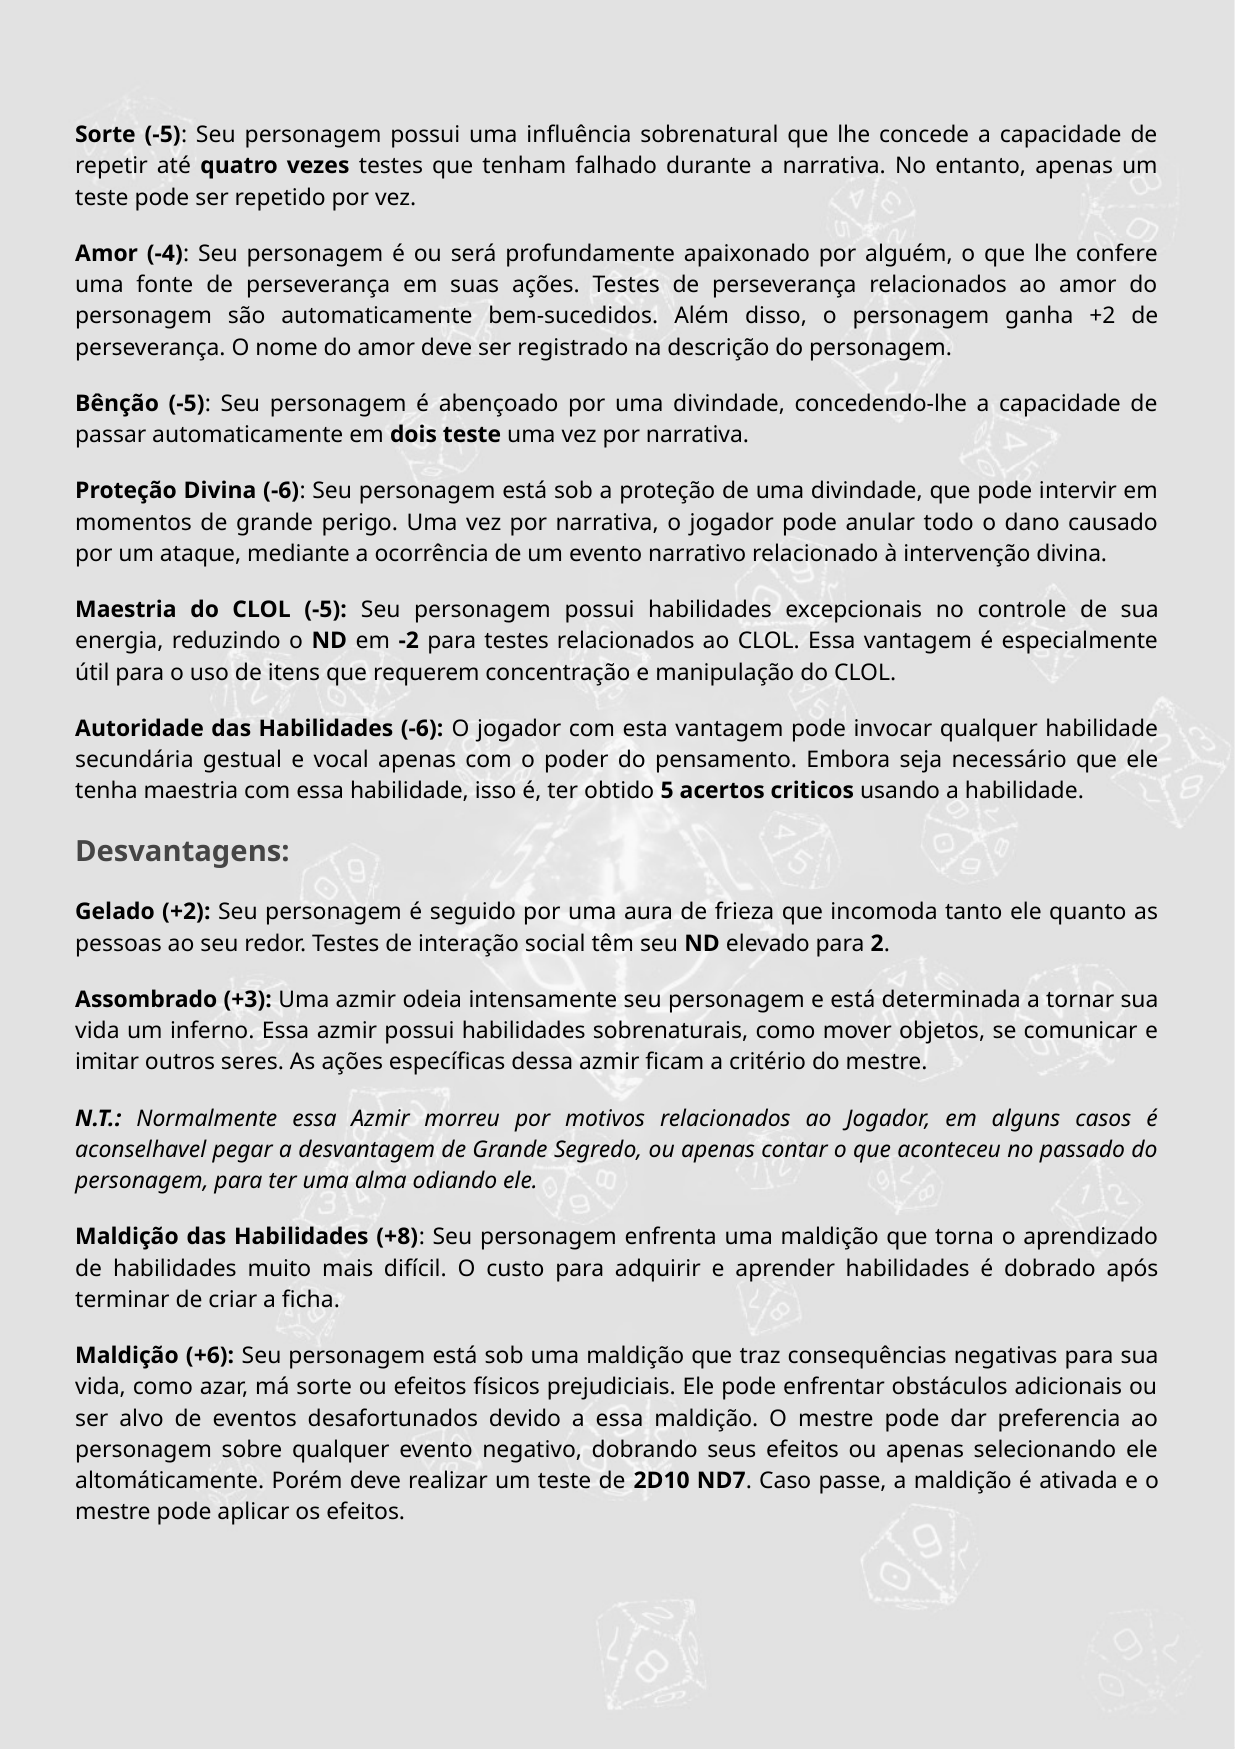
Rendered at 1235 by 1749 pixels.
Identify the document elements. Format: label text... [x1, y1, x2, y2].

text N.T.: Normalmente essa Azmir morreu por motivos relacionados ao Jogador, em alguns casos é aconselhavel pegar a desvantagem de Grande Segredo, ou apenas contar o que aconteceu no passado do personagem, para ter uma alma odiando ele. [75, 1102, 1159, 1195]
text Maestria do CLOL (-5): Seu personagem possui habilidades excepcionais no controle de sua energia, reduzindo o ND em -2 para testes relacionados ao CLOL. Essa vantagem é especialmente útil para o uso de itens que requerem concentração e manipulação do CLOL. [75, 593, 1159, 687]
text Gelado (+2): Seu personagem é seguido por uma aura de frieza que incomoda tanto ele quanto as pessoas ao seu redor. Testes de interação social têm seu ND elevado para 2. [75, 895, 1159, 958]
text Proteção Divina (-6): Seu personagem está sob a proteção de uma divindade, que pode intervir em momentos de grande perigo. Uma vez por narrativa, o jogador pode anular todo o dano causado por um ataque, mediante a ocorrência de um evento narrativo relacionado à intervenção divina. [75, 474, 1159, 568]
text Maldição (+6): Seu personagem está sob uma maldição que traz consequências negativas para sua vida, como azar, má sorte ou efeitos físicos prejudiciais. Ele pode enfrentar obstáculos adicionais ou ser alvo de eventos desafortunados devido a essa maldição. O mestre pode dar preferencia ao personagem sobre qualquer evento negativo, dobrando seus efeitos ou apenas selecionando ele altomáticamente. Porém deve realizar um teste de 2D10 ND7. Caso passe, a maldição é ativada e o mestre pode aplicar os efeitos. [75, 1339, 1159, 1527]
text Amor (-4): Seu personagem é ou será profundamente apaixonado por alguém, o que lhe confere uma fonte de perseverança em suas ações. Testes de perseverança relacionados ao amor do personagem são automaticamente bem-sucedidos. Além disso, o personagem ganha +2 de perseverança. O nome do amor deve ser registrado na descrição do personagem. [75, 237, 1159, 362]
picture [0, 0, 1235, 1749]
text Sorte (-5): Seu personagem possui uma influência sobrenatural que lhe concede a capacidade de repetir até quatro vezes testes que tenham falhado durante a narrativa. No entanto, apenas um teste pode ser repetido por vez. [75, 118, 1159, 212]
text Assombrado (+3): Uma azmir odeia intensamente seu personagem e está determinada a tornar sua vida um inferno. Essa azmir possui habilidades sobrenaturais, como mover objetos, se comunicar e imitar outros seres. As ações específicas dessa azmir ficam a critério do mestre. [75, 983, 1159, 1077]
text Bênção (-5): Seu personagem é abençoado por uma divindade, concedendo-lhe a capacidade de passar automaticamente em dois teste uma vez por narrativa. [75, 387, 1159, 449]
subtitle Desvantagens: [75, 831, 1159, 870]
text Maldição das Habilidades (+8): Seu personagem enfrenta uma maldição que torna o aprendizado de habilidades muito mais difícil. O custo para adquirir e aprender habilidades é dobrado após terminar de criar a ficha. [75, 1220, 1159, 1314]
text Autoridade das Habilidades (-6): O jogador com esta vantagem pode invocar qualquer habilidade secundária gestual e vocal apenas com o poder do pensamento. Embora seja necessário que ele tenha maestria com essa habilidade, isso é, ter obtido 5 acertos criticos usando a habilidade. [75, 712, 1159, 806]
